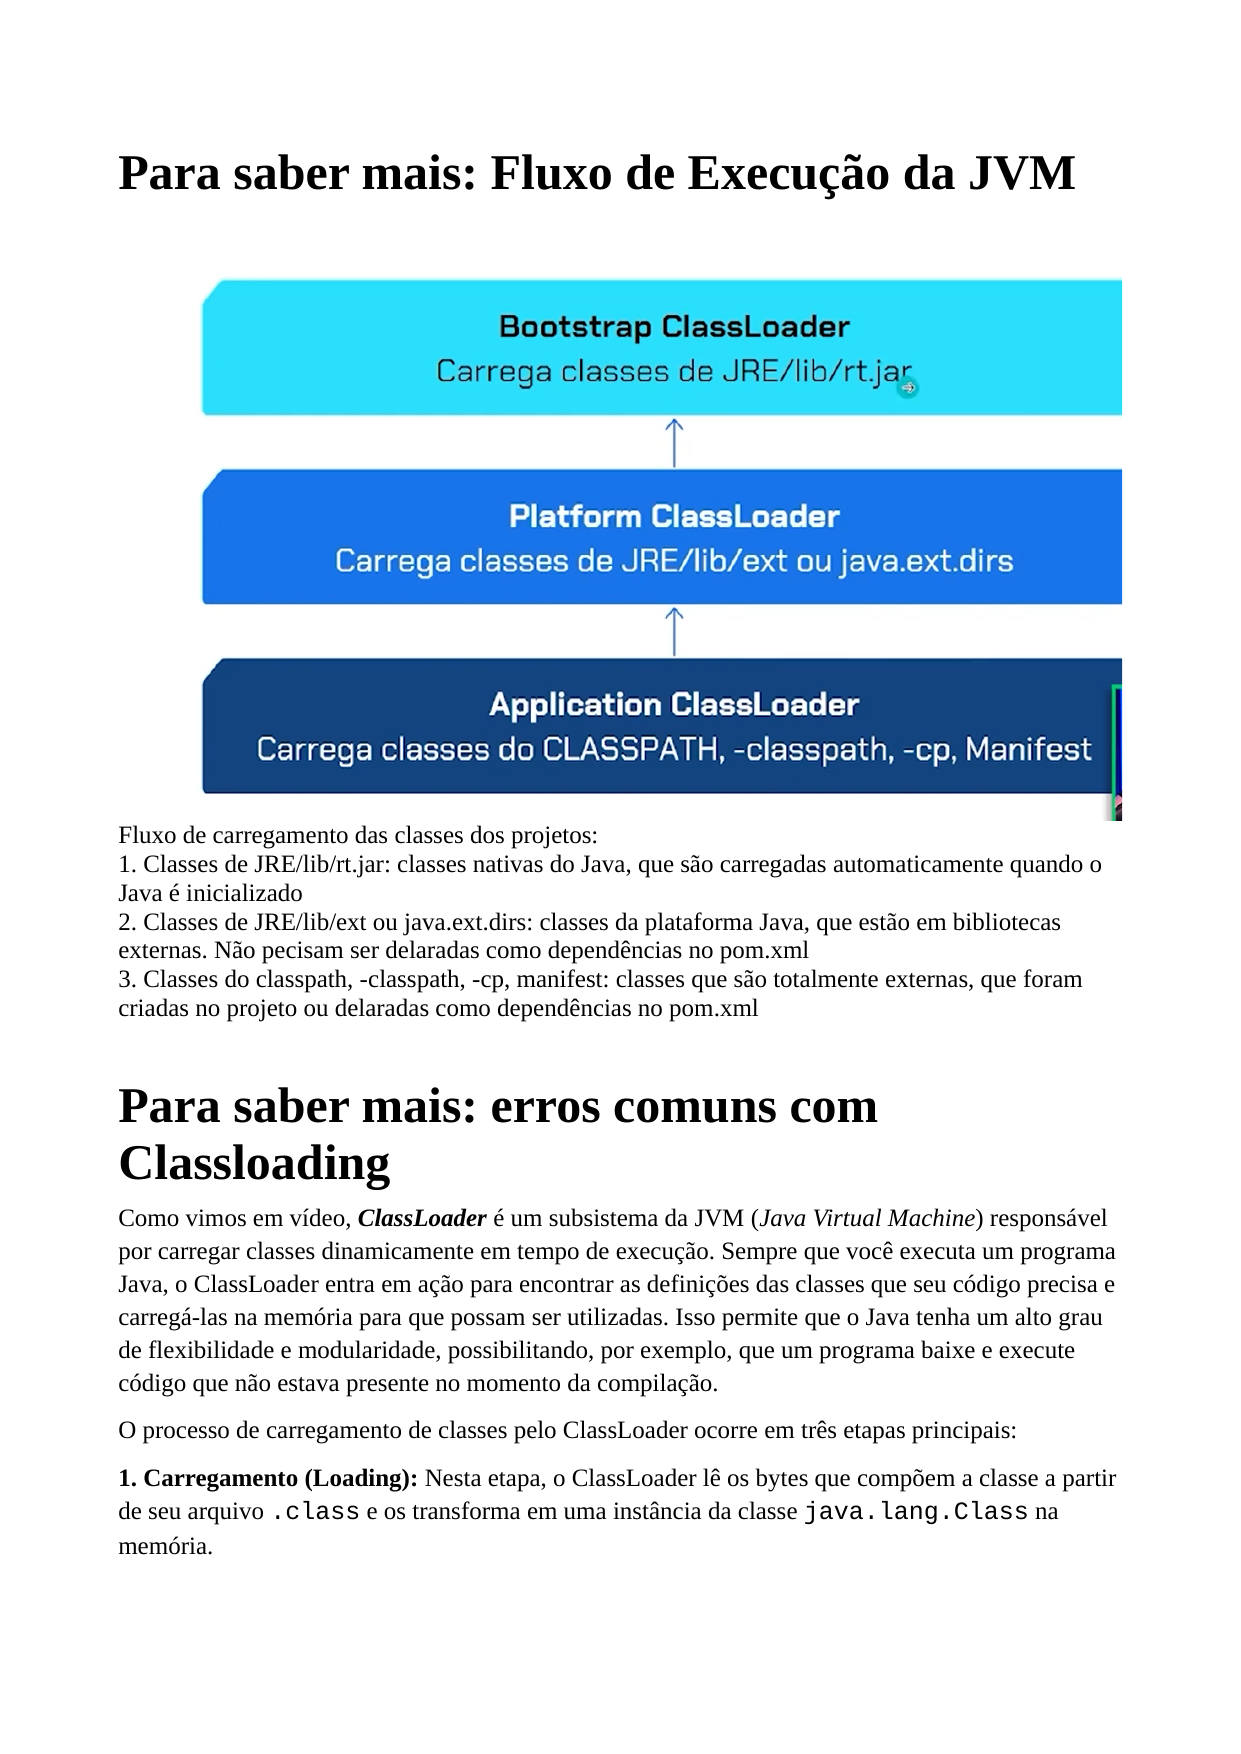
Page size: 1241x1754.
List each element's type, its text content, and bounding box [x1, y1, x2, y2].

text [118, 213, 1122, 228]
picture [118, 228, 1123, 821]
text Como vimos em vídeo, ClassLoader é um subsistema da JVM (Java Virtual Machine) responsável por carregar classes dinamicamente em tempo de execução. Sempre que você executa um programa Java, o ClassLoader entra em ação para encontrar as definições das classes que seu código precisa e carregá-las na memória para que possam ser utilizadas. Isso permite que o Java tenha um alto grau de flexibilidade e modularidade, possibilitando, por exemplo, que um programa baixe e execute código que não estava presente no momento da compilação. [118, 1203, 1122, 1397]
text 2. Classes de JRE/lib/ext ou java.ext.dirs: classes da plataforma Java, que estão em bibliotecas externas. Não pecisam ser delaradas como dependências no pom.xml [118, 907, 1122, 964]
text 1. Classes de JRE/lib/rt.jar: classes nativas do Java, que são carregadas automaticamente quando o Java é inicializado [118, 849, 1122, 907]
text 1. Carregamento (Loading): Nesta etapa, o ClassLoader lê os bytes que compõem a classe a partir de seu arquivo .class e os transforma em uma instância da classe java.lang.Class na memória. [118, 1463, 1122, 1560]
text O processo de carregamento de classes pelo ClassLoader ocorre em três etapas principais: [118, 1416, 1122, 1444]
text Fluxo de carregamento das classes dos projetos: [118, 821, 1122, 849]
text 3. Classes do classpath, -classpath, -cp, manifest: classes que são totalmente externas, que foram criadas no projeto ou delaradas como dependências no pom.xml [118, 964, 1122, 1022]
subtitle Para saber mais: Fluxo de Execução da JVM [118, 143, 1122, 201]
subtitle Para saber mais: erros comuns com Classloading [118, 1075, 1122, 1190]
